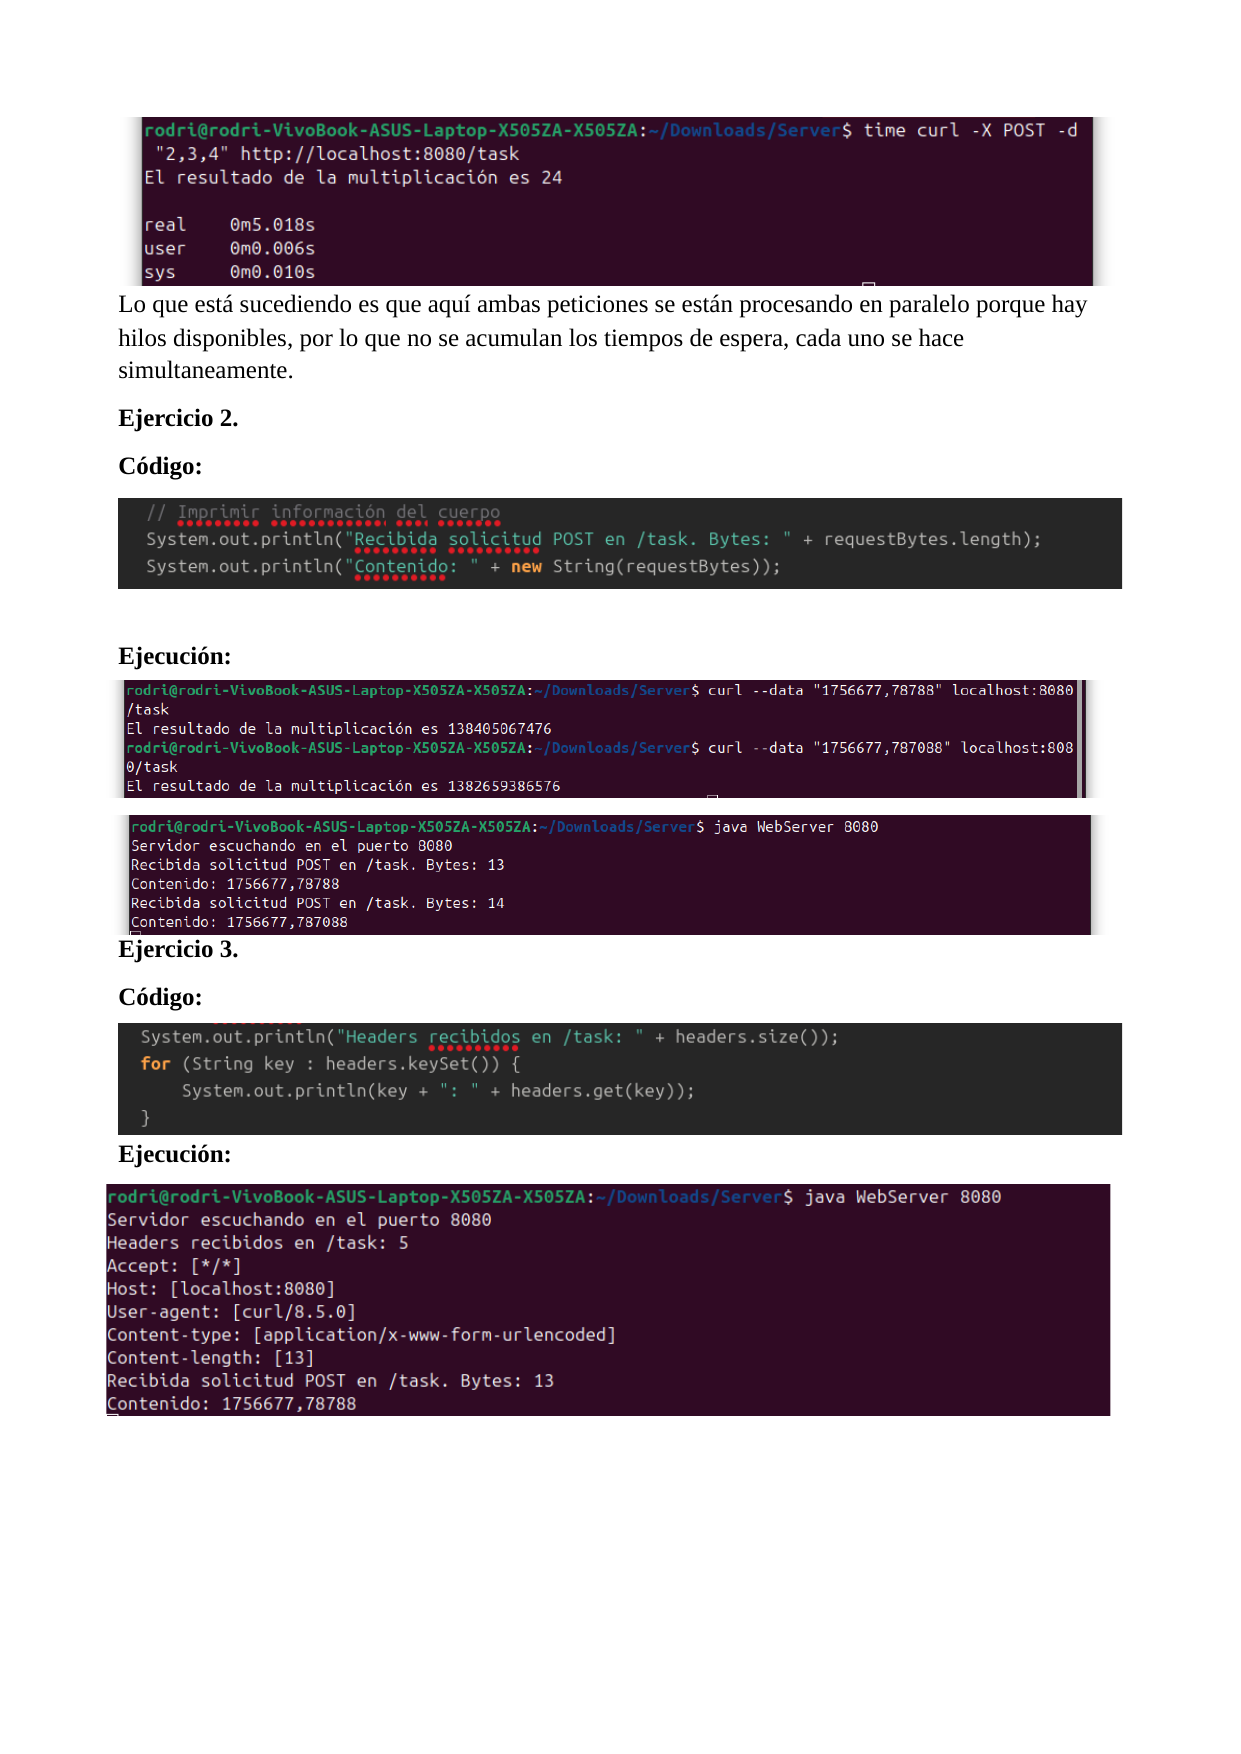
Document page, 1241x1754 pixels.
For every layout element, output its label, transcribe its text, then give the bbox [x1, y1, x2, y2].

text Código: [118, 982, 1122, 1011]
text Ejercicio 3. [118, 688, 1122, 963]
picture [102, 680, 1107, 798]
text Lo que está sucediendo es que aquí ambas peticiones se están procesando en paralelo porque hay hilos disponibles, por lo que no se acumulan los tiempos de espera, cada uno se hace simultaneamente. [118, 118, 1122, 384]
picture [106, 1184, 1111, 1416]
text Ejercicio 2. [118, 403, 1122, 432]
picture [118, 1023, 1123, 1135]
text Código: [118, 451, 1122, 479]
picture [107, 815, 1112, 935]
picture [115, 117, 1120, 286]
text Ejecución: [118, 641, 1122, 669]
text Ejecución: [118, 1135, 1122, 1167]
picture [118, 498, 1123, 589]
